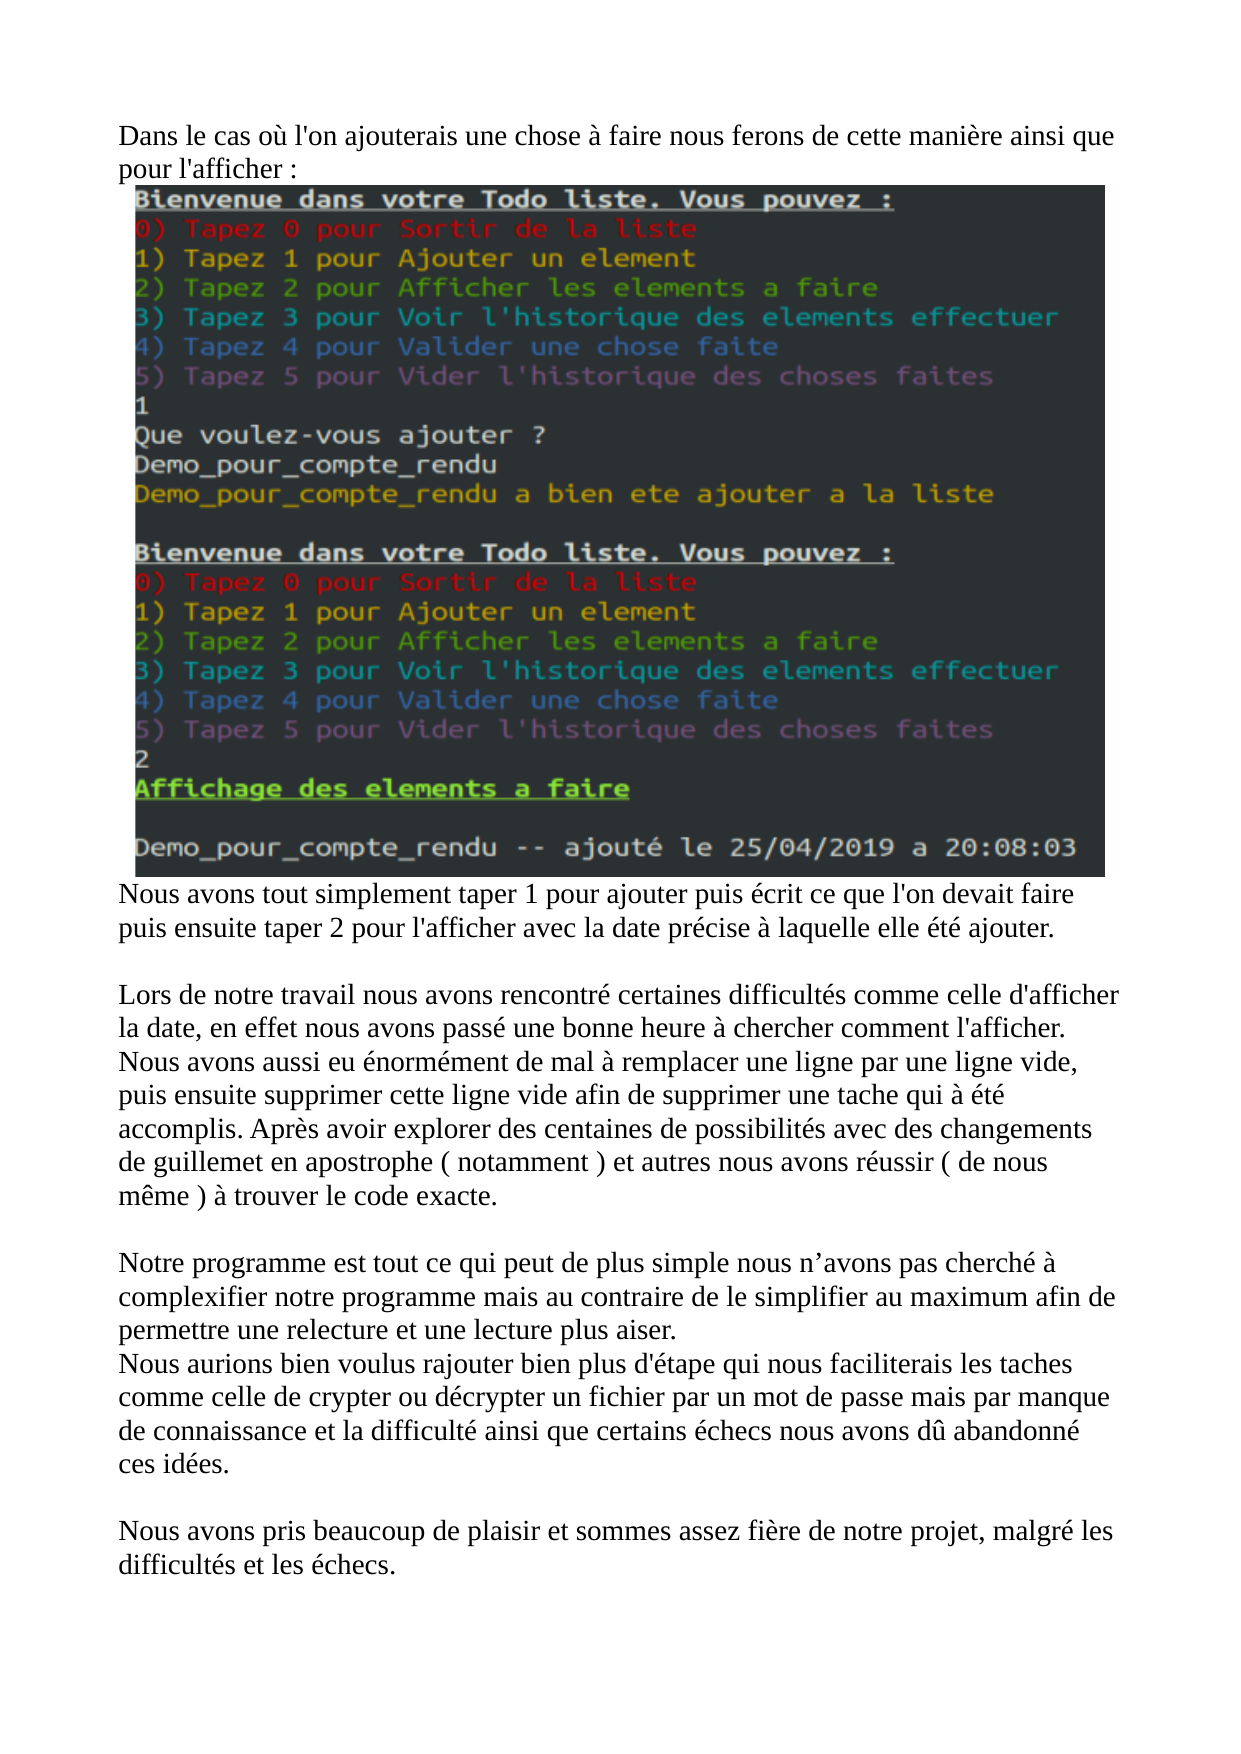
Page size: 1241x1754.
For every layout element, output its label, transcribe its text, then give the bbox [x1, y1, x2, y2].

text Nous avons tout simplement taper 1 pour ajouter puis écrit ce que l'on devait faire puis ensuite taper 2 pour l'afficher avec la date précise à laquelle elle été ajouter. [118, 185, 1122, 943]
text Lors de notre travail nous avons rencontré certaines difficultés comme celle d'afficher la date, en effet nous avons passé une bonne heure à chercher comment l'afficher. Nous avons aussi eu énormément de mal à remplacer une ligne par une ligne vide, puis ensuite supprimer cette ligne vide afin de supprimer une tache qui à été accomplis. Après avoir explorer des centaines de possibilités avec des changements de guillemet en apostrophe ( notamment ) et autres nous avons réussir ( de nous même ) à trouver le code exacte. [118, 977, 1122, 1212]
text Nous avons pris beaucoup de plaisir et sommes assez fière de notre projet, malgré les difficultés et les échecs. [118, 1513, 1122, 1581]
text Notre programme est tout ce qui peut de plus simple nous n’avons pas cherché à complexifier notre programme mais au contraire de le simplifier au maximum afin de permettre une relecture et une lecture plus aiser. [118, 1245, 1122, 1346]
text Nous aurions bien voulus rajouter bien plus d'étape qui nous faciliterais les taches comme celle de crypter ou décrypter un fichier par un mot de passe mais par manque de connaissance et la difficulté ainsi que certains échecs nous avons dû abandonné ces idées. [118, 1346, 1122, 1480]
picture [135, 185, 1105, 877]
text Dans le cas où l'on ajouterais une chose à faire nous ferons de cette manière ainsi que pour l'afficher : [118, 118, 1122, 185]
